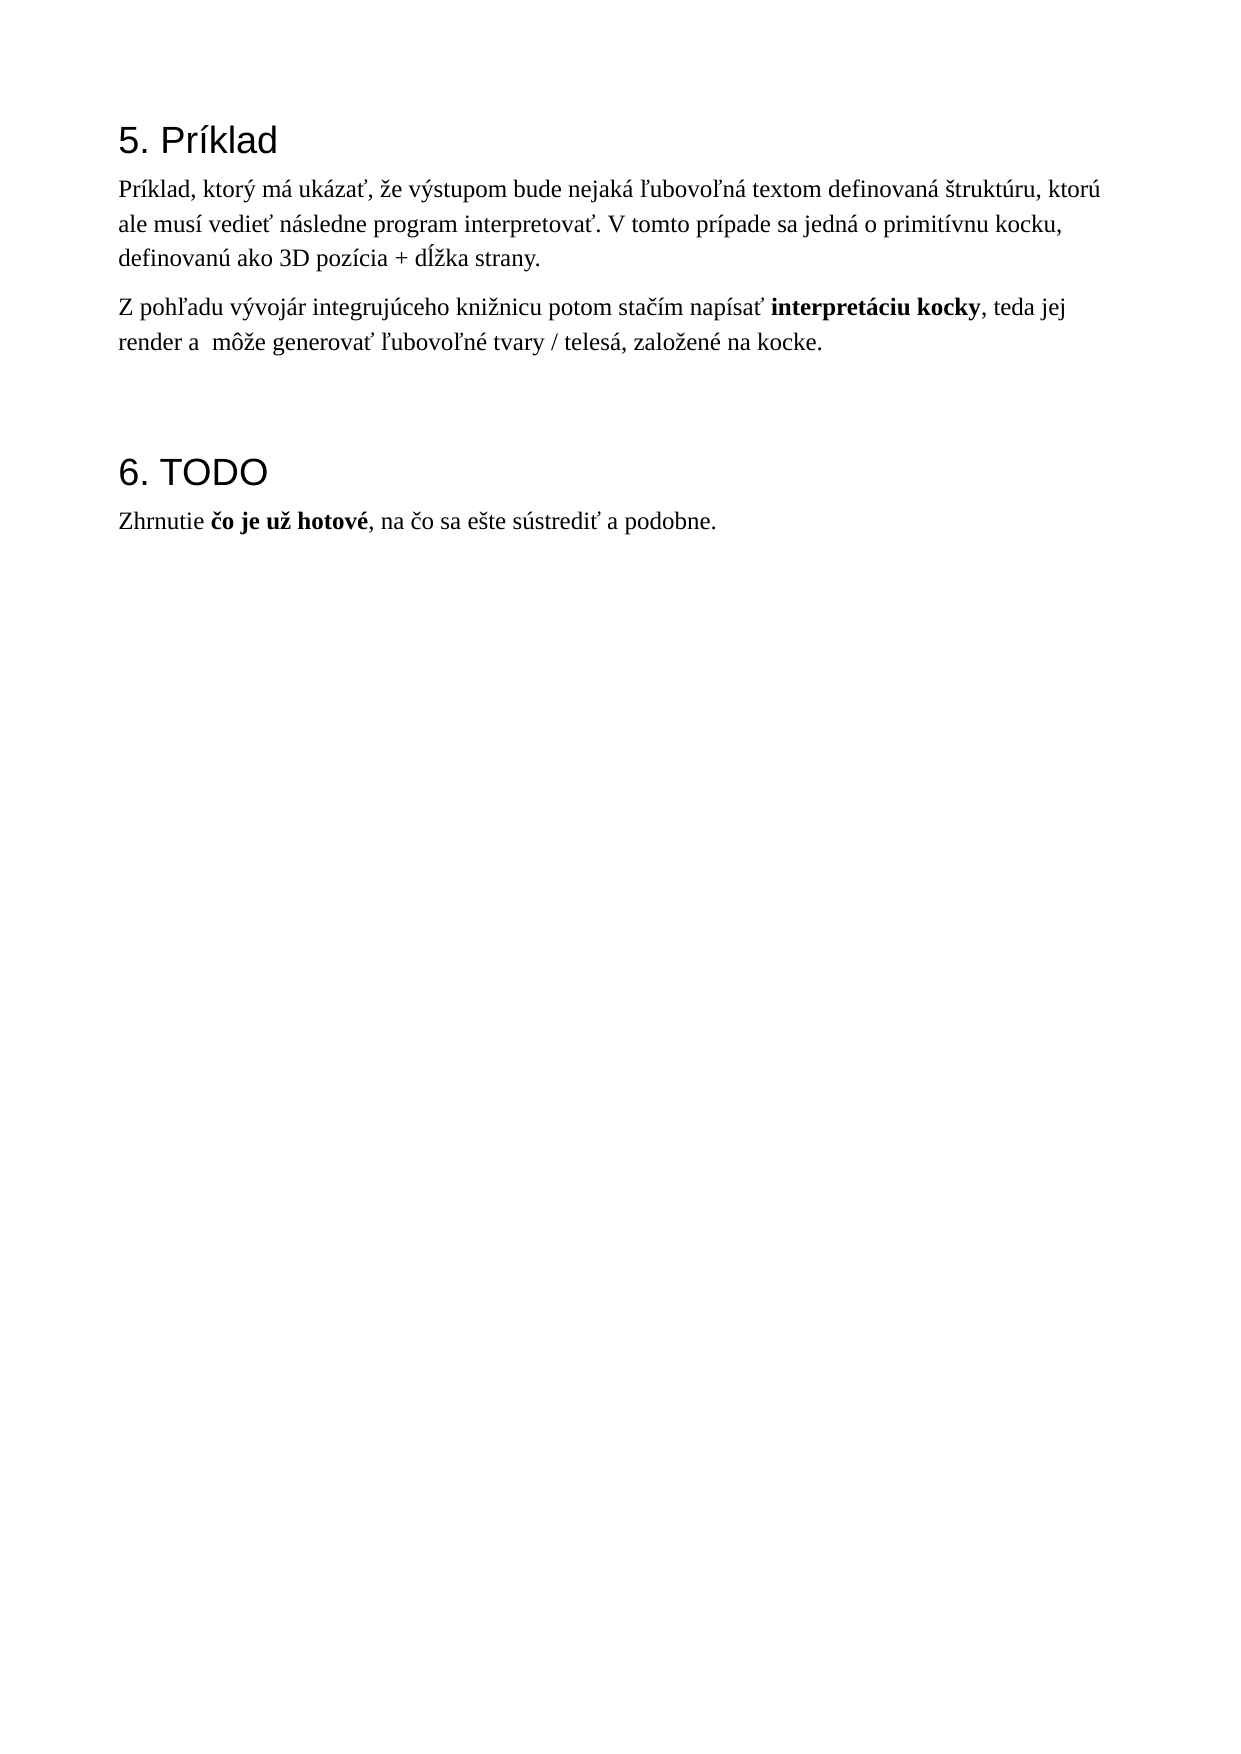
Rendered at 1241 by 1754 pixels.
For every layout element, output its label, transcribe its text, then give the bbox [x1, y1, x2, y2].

text Z pohľadu vývojár integrujúceho knižnicu potom stačím napísať interpretáciu kocky, teda jej render a môže generovať ľubovoľné tvary / telesá, založené na kocke. [118, 292, 1122, 356]
subtitle 6. TODO [118, 450, 1122, 493]
subtitle 5. Príklad [118, 118, 1122, 162]
text Príklad, ktorý má ukázať, že výstupom bude nejaká ľubovoľná textom definovaná štruktúru, ktorú ale musí vedieť následne program interpretovať. V tomto prípade sa jedná o primitívnu kocku, definovanú ako 3D pozícia + dĺžka strany. [118, 174, 1122, 272]
text Zhrnutie čo je už hotové, na čo sa ešte sústrediť a podobne. [118, 506, 1122, 535]
